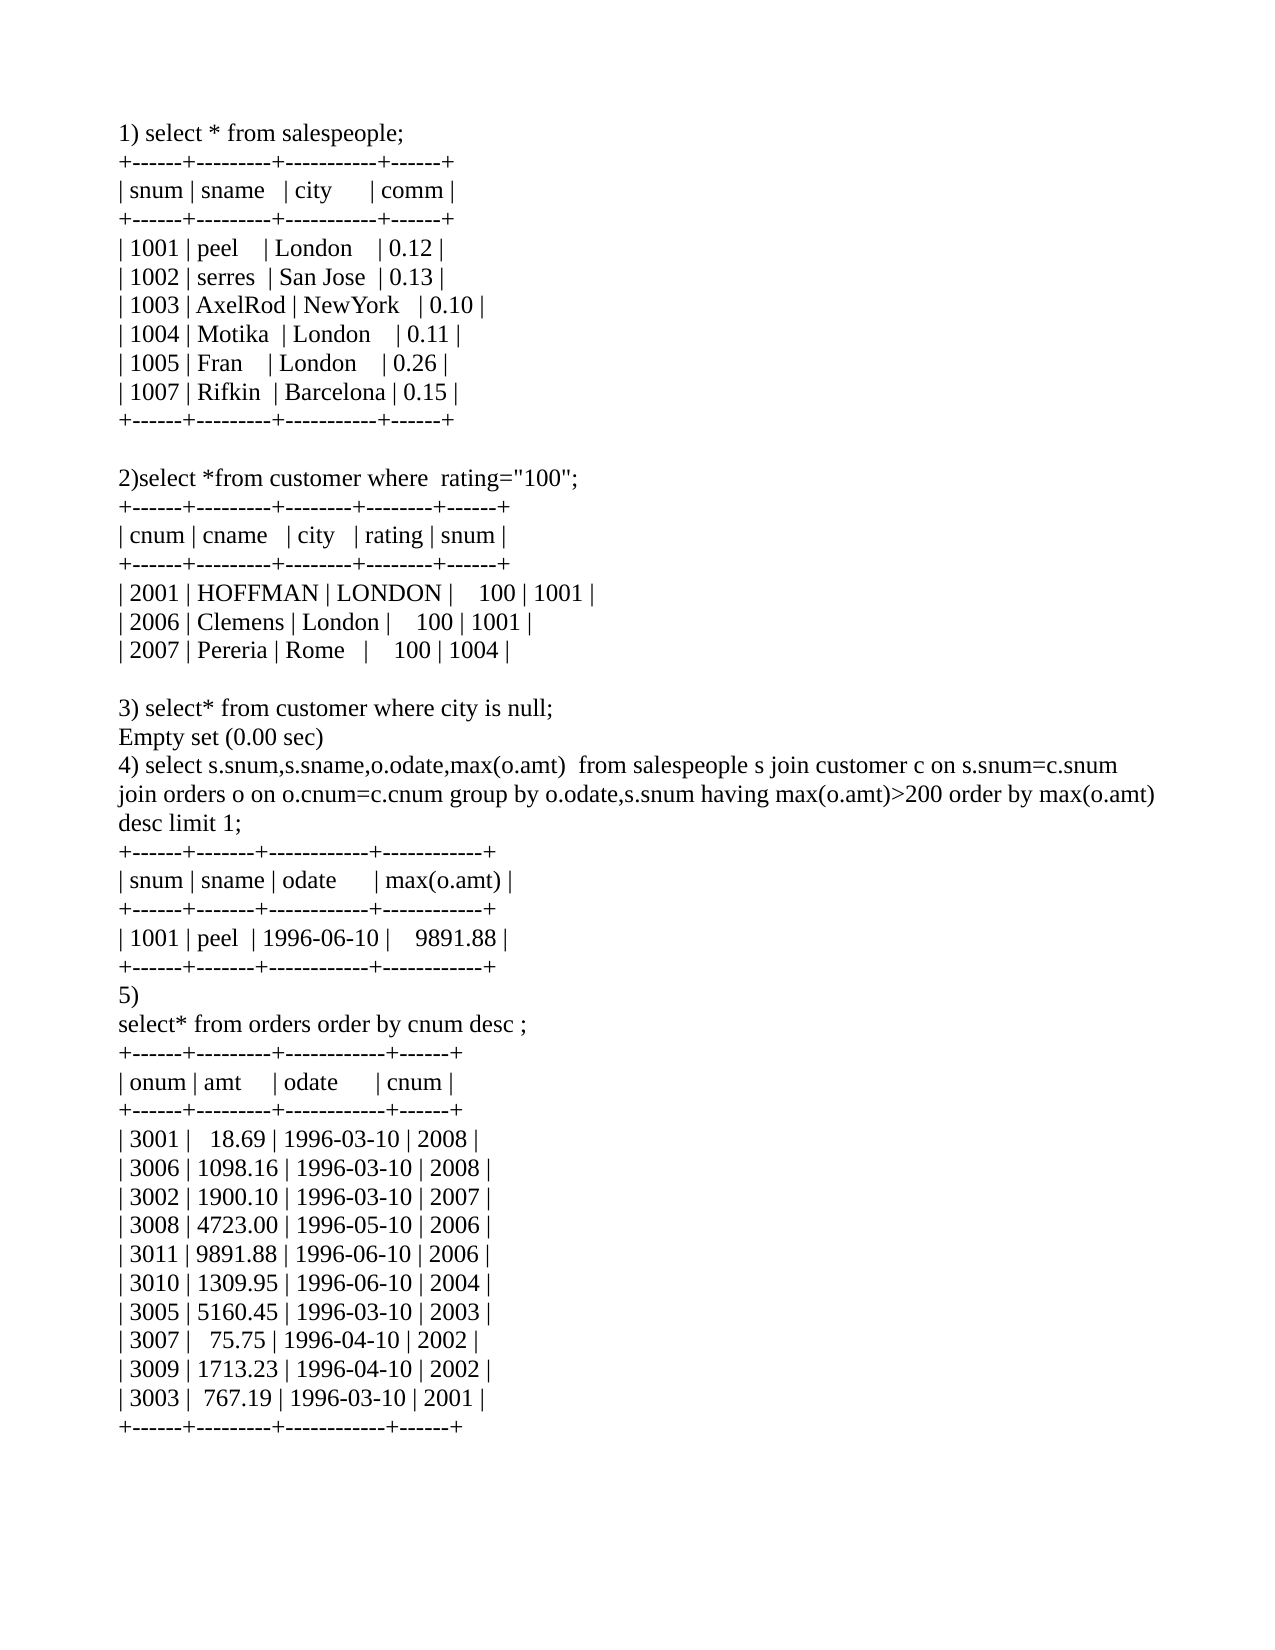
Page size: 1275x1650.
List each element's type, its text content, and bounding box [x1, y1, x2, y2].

text 5) [118, 981, 1157, 1009]
text Empty set (0.00 sec) [118, 722, 1157, 751]
text | 3009 | 1713.23 | 1996-04-10 | 2002 | [118, 1354, 1157, 1383]
text 2)select *from customer where rating="100"; [118, 463, 1157, 492]
text | onum | amt | odate | cnum | [118, 1067, 1157, 1096]
text | 2001 | HOFFMAN | LONDON | 100 | 1001 | [118, 578, 1157, 607]
text 3) select* from customer where city is null; [118, 693, 1157, 722]
text | 1002 | serres | San Jose | 0.13 | [118, 262, 1157, 291]
text | 3007 | 75.75 | 1996-04-10 | 2002 | [118, 1326, 1157, 1354]
text +------+---------+-----------+------+ [118, 204, 1157, 233]
text +------+-------+------------+------------+ [118, 894, 1157, 923]
text +------+---------+------------+------+ [118, 1096, 1157, 1124]
text +------+-------+------------+------------+ [118, 952, 1157, 981]
text | cnum | cname | city | rating | snum | [118, 521, 1157, 549]
text | snum | sname | odate | max(o.amt) | [118, 866, 1157, 894]
text +------+-------+------------+------------+ [118, 837, 1157, 866]
text | 1004 | Motika | London | 0.11 | [118, 319, 1157, 348]
text | 2006 | Clemens | London | 100 | 1001 | [118, 607, 1157, 636]
text | 3010 | 1309.95 | 1996-06-10 | 2004 | [118, 1268, 1157, 1297]
text | 3006 | 1098.16 | 1996-03-10 | 2008 | [118, 1153, 1157, 1182]
text | 3003 | 767.19 | 1996-03-10 | 2001 | [118, 1383, 1157, 1412]
text | 1005 | Fran | London | 0.26 | [118, 348, 1157, 377]
text | 2007 | Pereria | Rome | 100 | 1004 | [118, 636, 1157, 664]
text | 3005 | 5160.45 | 1996-03-10 | 2003 | [118, 1297, 1157, 1326]
text | 1007 | Rifkin | Barcelona | 0.15 | [118, 377, 1157, 406]
text | snum | sname | city | comm | [118, 176, 1157, 204]
text | 3002 | 1900.10 | 1996-03-10 | 2007 | [118, 1182, 1157, 1211]
text +------+---------+-----------+------+ [118, 147, 1157, 176]
text +------+---------+------------+------+ [118, 1412, 1157, 1441]
text +------+---------+------------+------+ [118, 1038, 1157, 1067]
text select* from orders order by cnum desc ; [118, 1009, 1157, 1038]
text | 3001 | 18.69 | 1996-03-10 | 2008 | [118, 1124, 1157, 1153]
text +------+---------+-----------+------+ [118, 406, 1157, 434]
text | 1001 | peel | London | 0.12 | [118, 233, 1157, 262]
text +------+---------+--------+--------+------+ [118, 492, 1157, 521]
text +------+---------+--------+--------+------+ [118, 549, 1157, 578]
text 1) select * from salespeople; [118, 118, 1157, 147]
text | 1003 | AxelRod | NewYork | 0.10 | [118, 291, 1157, 319]
text | 3008 | 4723.00 | 1996-05-10 | 2006 | [118, 1211, 1157, 1239]
text | 3011 | 9891.88 | 1996-06-10 | 2006 | [118, 1239, 1157, 1268]
text 4) select s.snum,s.sname,o.odate,max(o.amt) from salespeople s join customer c on s.snum=c.snum join orders o on o.cnum=c.cnum group by o.odate,s.snum having max(o.amt)>200 order by max(o.amt) desc limit 1;​ [118, 751, 1157, 837]
text | 1001 | peel | 1996-06-10 | 9891.88 | [118, 923, 1157, 952]
